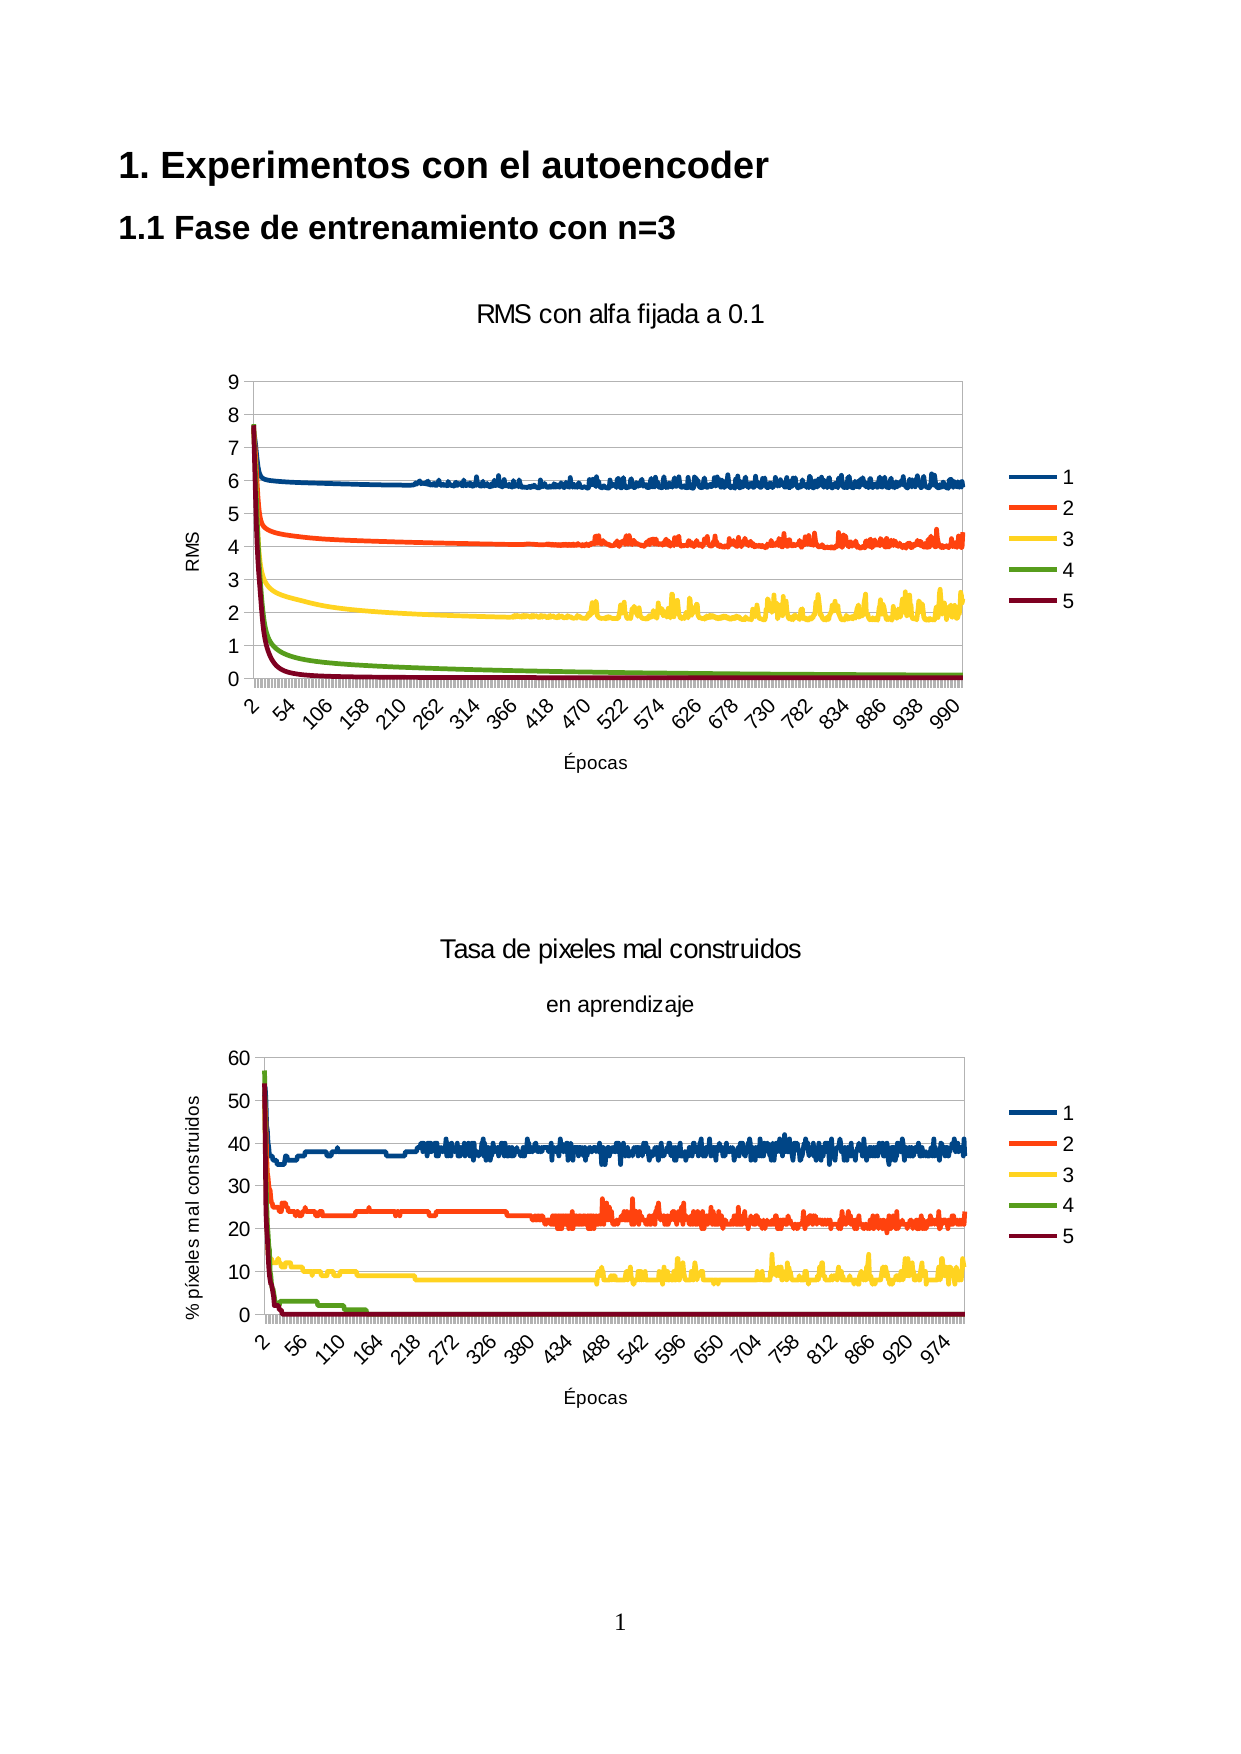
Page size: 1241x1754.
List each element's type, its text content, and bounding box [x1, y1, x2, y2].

subtitle 1. Experimentos con el autoencoder [118, 143, 1122, 187]
subtitle 1.1 Fase de entrenamiento con n=3 [118, 208, 1122, 246]
